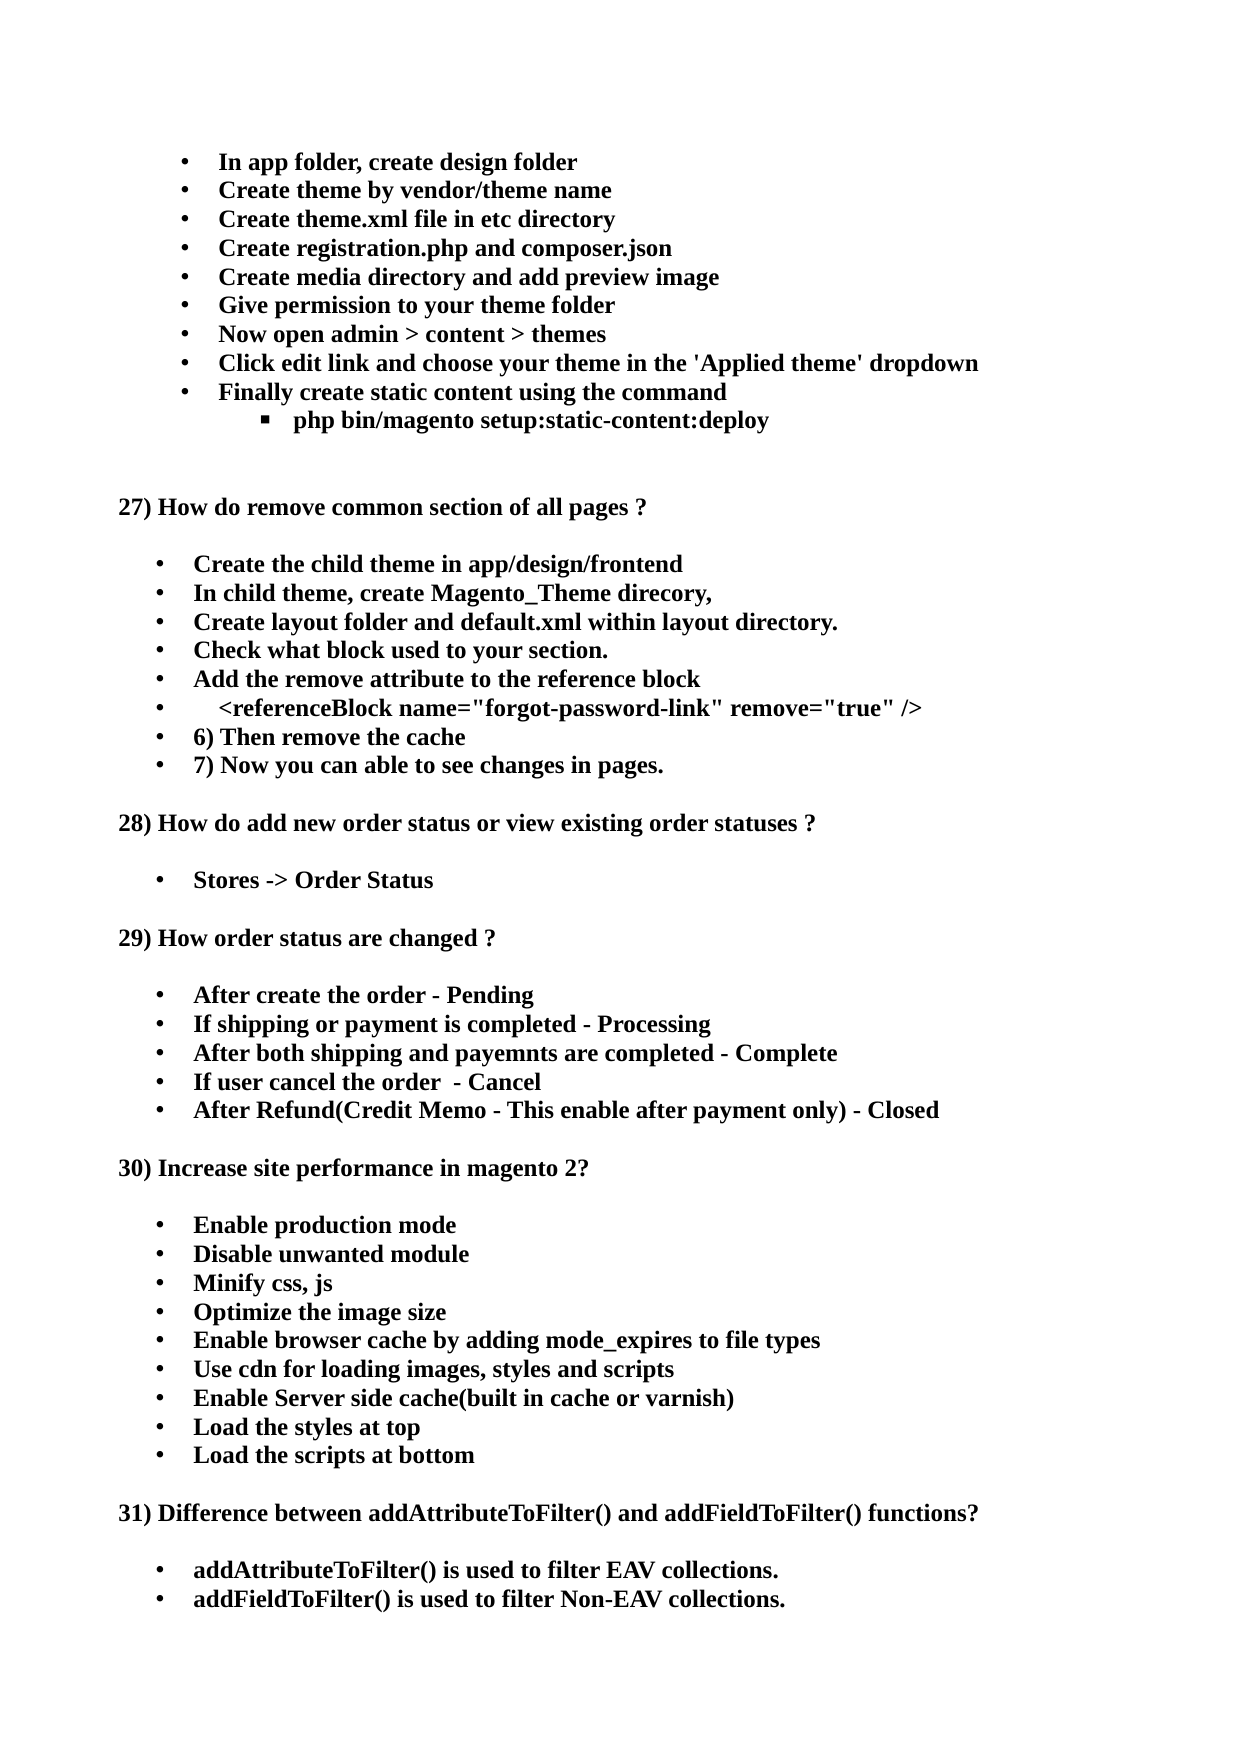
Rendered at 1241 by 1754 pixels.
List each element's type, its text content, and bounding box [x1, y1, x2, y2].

list Click edit link and choose your theme in the 'Applied theme' dropdown [181, 348, 1122, 377]
list 7) Now you can able to see changes in pages. [156, 751, 1122, 779]
list In child theme, create Magento_Theme direcory, [156, 578, 1122, 607]
list addAttributeToFilter() is used to filter EAV collections. [156, 1556, 1122, 1584]
text 30) Increase site performance in magento 2? [118, 1153, 1122, 1182]
text 29) How order status are changed ? [118, 923, 1122, 952]
list Stores -> Order Status [156, 866, 1122, 894]
list Finally create static content using the command [181, 377, 1122, 406]
list If shipping or payment is completed - Processing [156, 1009, 1122, 1038]
list After both shipping and payemnts are completed - Complete [156, 1038, 1122, 1067]
list Enable production mode [156, 1211, 1122, 1239]
list Minify css, js [156, 1268, 1122, 1297]
list Create theme by vendor/theme name [181, 176, 1122, 204]
list Create media directory and add preview image [181, 262, 1122, 291]
list If user cancel the order - Cancel [156, 1067, 1122, 1096]
list Create layout folder and default.xml within layout directory. [156, 607, 1122, 636]
list Enable Server side cache(built in cache or varnish) [156, 1383, 1122, 1412]
text 27) How do remove common section of all pages ? [118, 492, 1122, 521]
list Create theme.xml file in etc directory [181, 204, 1122, 233]
list Load the styles at top [156, 1412, 1122, 1441]
list <referenceBlock name="forgot-password-link" remove="true" /> [156, 693, 1122, 722]
list 6) Then remove the cache [156, 722, 1122, 751]
list After create the order - Pending [156, 981, 1122, 1009]
list Give permission to your theme folder [181, 291, 1122, 319]
list Add the remove attribute to the reference block [156, 664, 1122, 693]
list Create registration.php and composer.json [181, 233, 1122, 262]
list Enable browser cache by adding mode_expires to file types [156, 1326, 1122, 1354]
list After Refund(Credit Memo - This enable after payment only) - Closed [156, 1096, 1122, 1124]
list Disable unwanted module [156, 1239, 1122, 1268]
list Optimize the image size [156, 1297, 1122, 1326]
list Now open admin > content > themes [181, 319, 1122, 348]
list Check what block used to your section. [156, 636, 1122, 664]
list Load the scripts at bottom [156, 1441, 1122, 1469]
text 28) How do add new order status or view existing order statuses ? [118, 808, 1122, 837]
list In app folder, create design folder [181, 147, 1122, 176]
list addFieldToFilter() is used to filter Non-EAV collections. [156, 1584, 1122, 1613]
list Create the child theme in app/design/frontend [156, 549, 1122, 578]
text 31) Difference between addAttributeToFilter() and addFieldToFilter() functions? [118, 1498, 1122, 1527]
list php bin/magento setup:static-content:deploy [256, 406, 1122, 434]
list Use cdn for loading images, styles and scripts [156, 1354, 1122, 1383]
